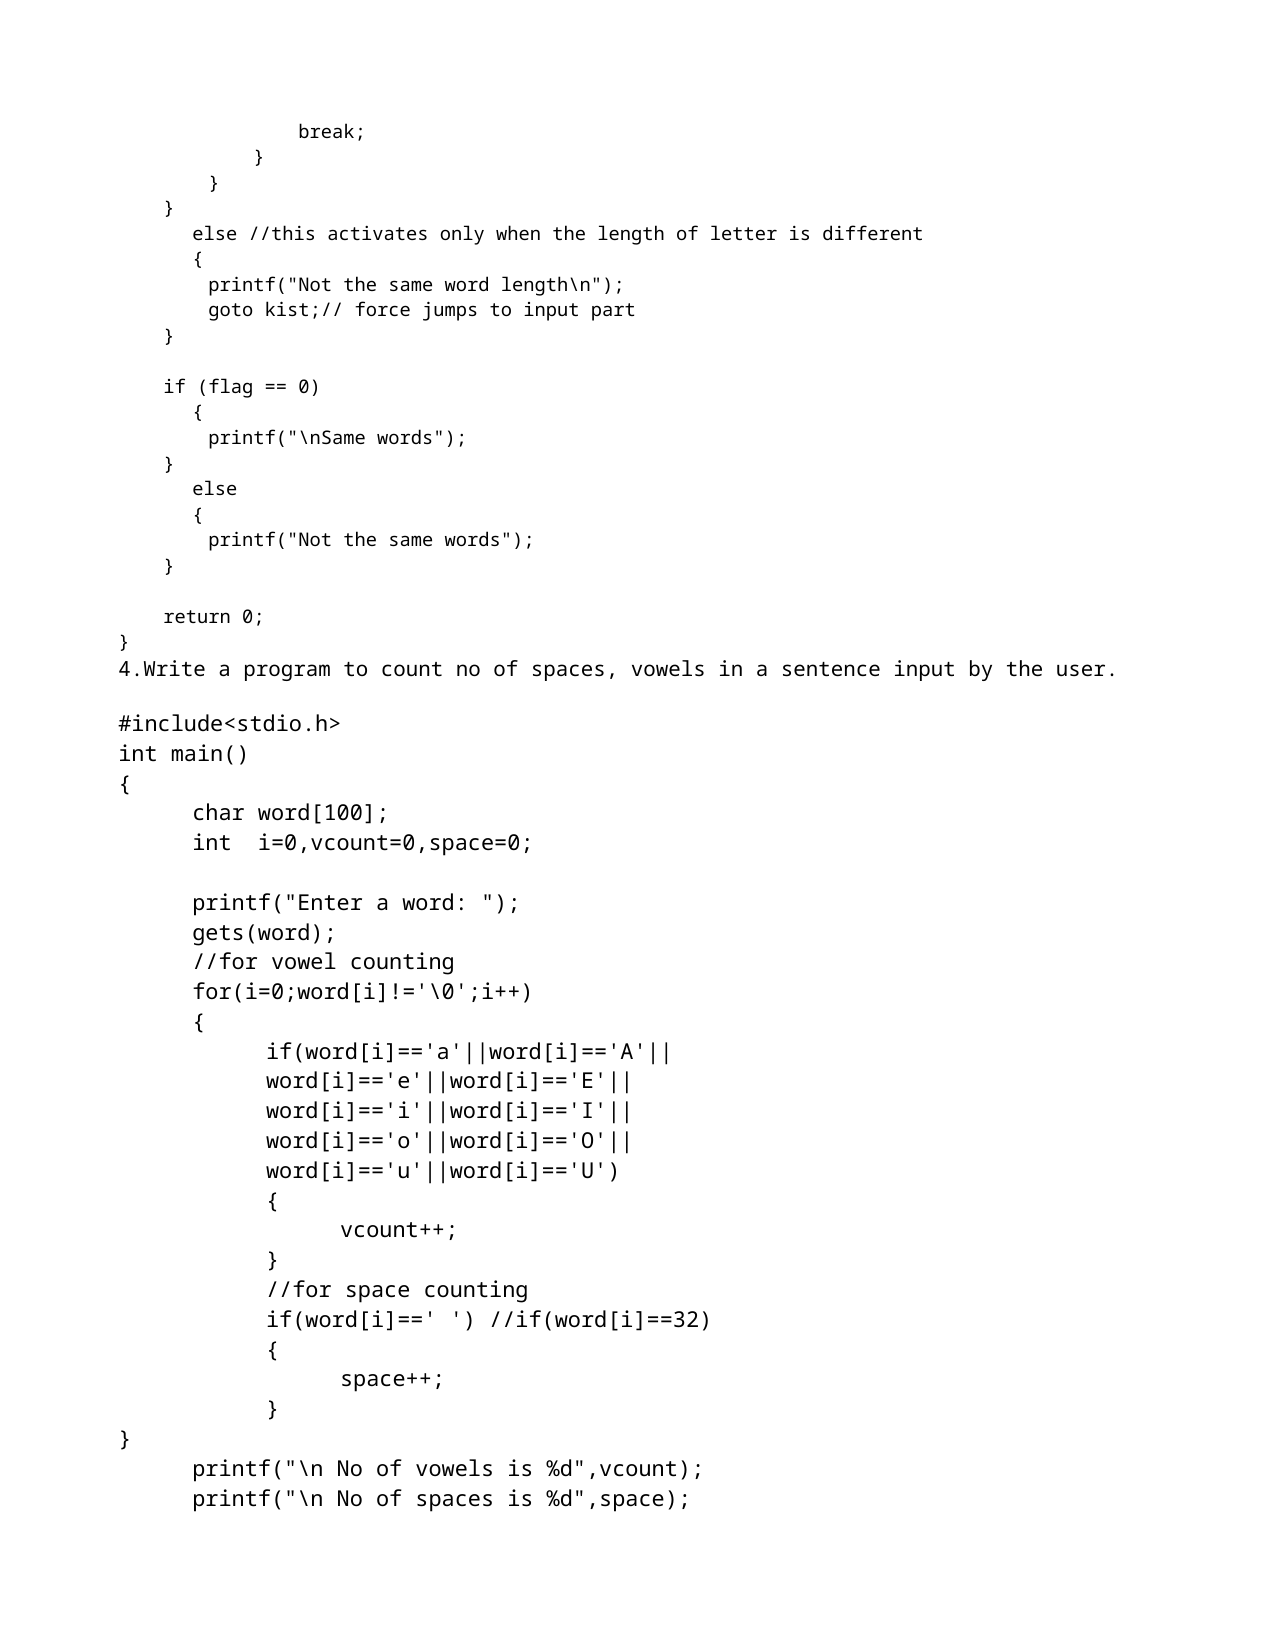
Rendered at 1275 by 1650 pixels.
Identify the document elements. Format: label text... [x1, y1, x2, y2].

text else [118, 475, 1157, 501]
text word[i]=='o'||word[i]=='O'|| [118, 1125, 1157, 1155]
text word[i]=='i'||word[i]=='I'|| [118, 1095, 1157, 1125]
text word[i]=='e'||word[i]=='E'|| [118, 1066, 1157, 1095]
text if(word[i]=='a'||word[i]=='A'|| [118, 1036, 1157, 1066]
text if(word[i]==' ') //if(word[i]==32) [118, 1304, 1157, 1334]
text return 0; [118, 603, 1157, 628]
text { [118, 399, 1157, 424]
text { [118, 1185, 1157, 1214]
text int main() [118, 738, 1157, 768]
text #include<stdio.h> [118, 708, 1157, 738]
text printf("\n No of spaces is %d",space); [118, 1483, 1157, 1512]
text if (flag == 0) [118, 373, 1157, 399]
text } [118, 1393, 1157, 1423]
text { [118, 246, 1157, 271]
text break; [118, 118, 1157, 144]
text } [118, 1423, 1157, 1453]
text vcount++; [118, 1214, 1157, 1244]
text else //this activates only when the length of letter is different [118, 220, 1157, 246]
text printf("Enter a word: "); [118, 887, 1157, 917]
text printf("Not the same word length\n"); [118, 271, 1157, 297]
text } [118, 322, 1157, 348]
text printf("\nSame words"); [118, 424, 1157, 450]
text } [118, 450, 1157, 475]
text { [118, 1006, 1157, 1036]
text { [118, 768, 1157, 797]
text } [118, 169, 1157, 195]
text 4.Write a program to count no of spaces, vowels in a sentence input by the user. [118, 654, 1157, 682]
text goto kist;// force jumps to input part [118, 297, 1157, 322]
text char word[100]; [118, 797, 1157, 827]
text { [118, 1334, 1157, 1363]
text } [118, 144, 1157, 169]
text //for vowel counting [118, 946, 1157, 976]
text int i=0,vcount=0,space=0; [118, 827, 1157, 857]
text space++; [118, 1363, 1157, 1393]
text word[i]=='u'||word[i]=='U') [118, 1155, 1157, 1185]
text { [118, 501, 1157, 526]
text //for space counting [118, 1274, 1157, 1304]
text } [118, 195, 1157, 220]
text gets(word); [118, 917, 1157, 946]
text printf("\n No of vowels is %d",vcount); [118, 1453, 1157, 1483]
text for(i=0;word[i]!='\0';i++) [118, 976, 1157, 1006]
text } [118, 1244, 1157, 1274]
text } [118, 552, 1157, 577]
text printf("Not the same words"); [118, 526, 1157, 552]
text } [118, 628, 1157, 654]
